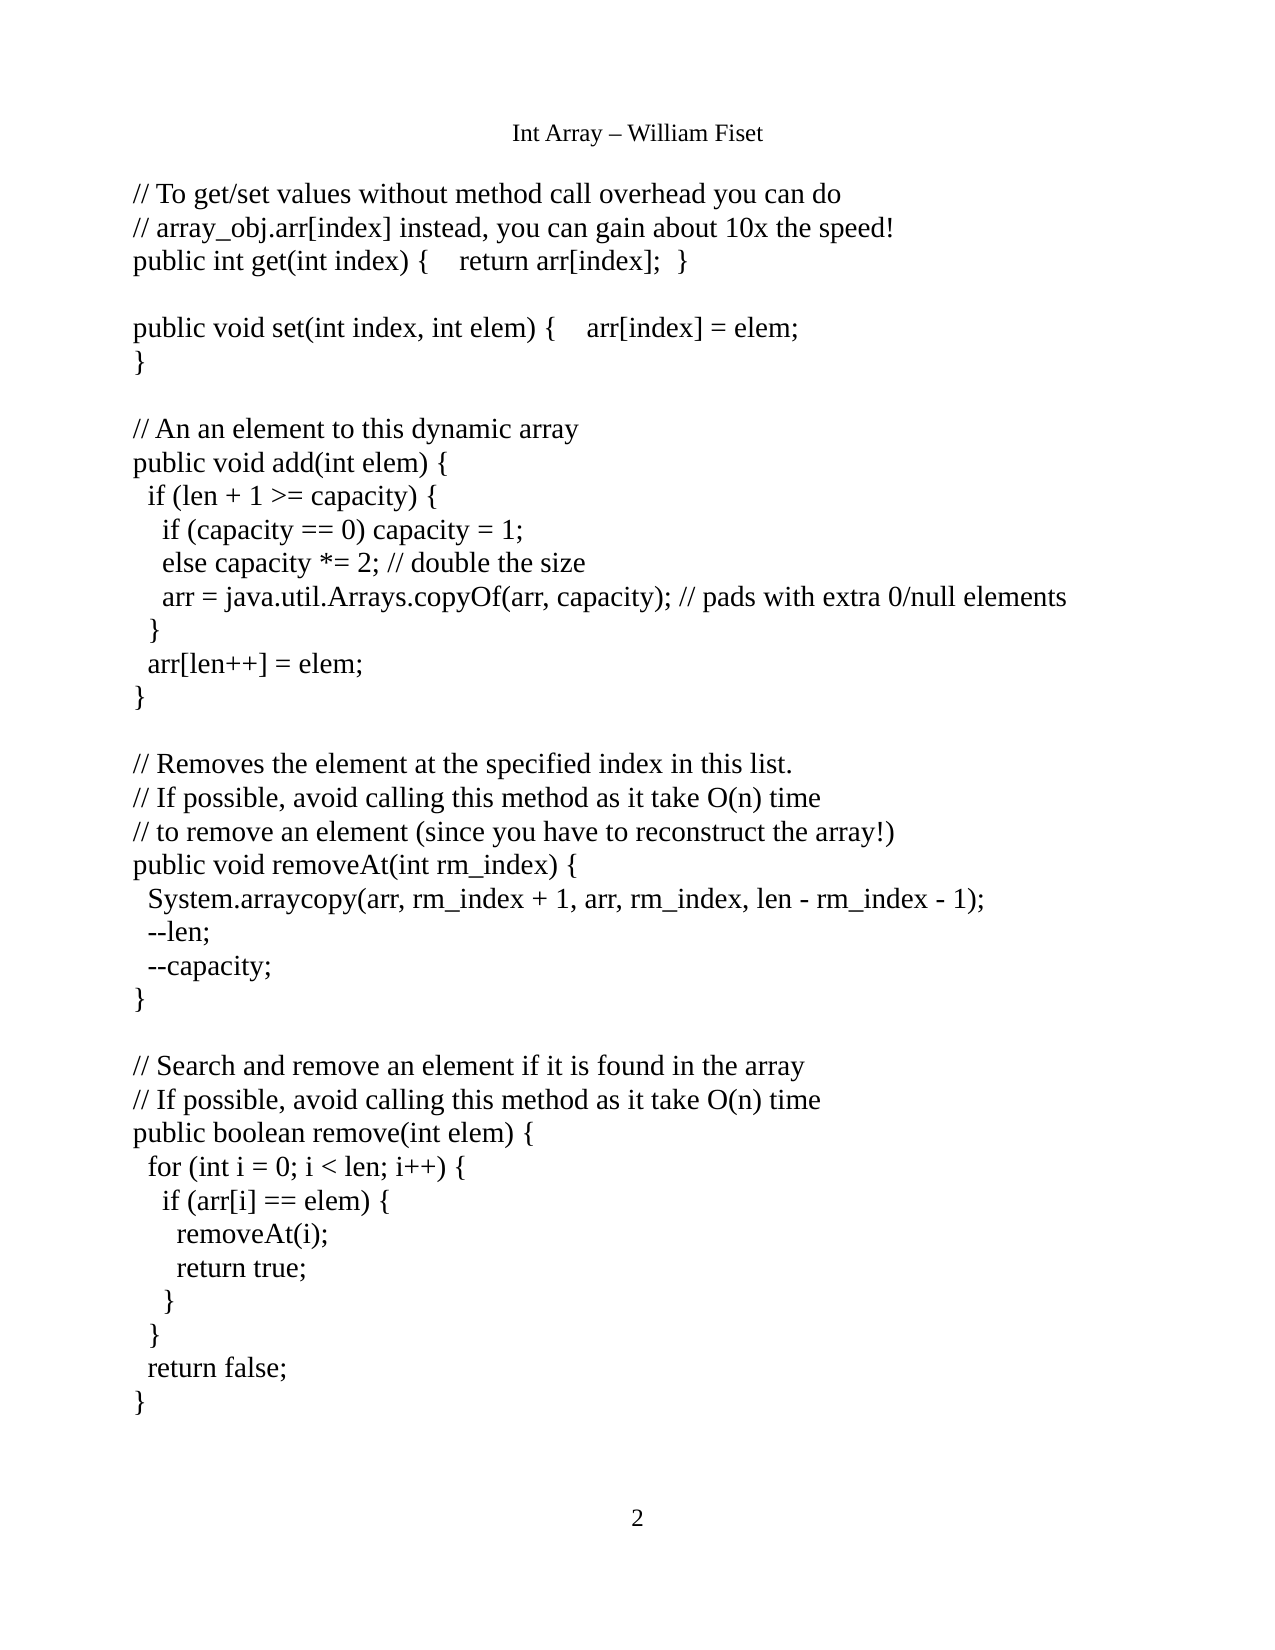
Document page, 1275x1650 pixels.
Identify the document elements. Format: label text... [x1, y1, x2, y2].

text } [118, 981, 1157, 1015]
text public void removeAt(int rm_index) { [118, 847, 1157, 881]
text if (capacity == 0) capacity = 1; [118, 512, 1157, 545]
text removeAt(i); [118, 1216, 1157, 1250]
text // Removes the element at the specified index in this list. [118, 747, 1157, 780]
text // Search and remove an element if it is found in the array [118, 1048, 1157, 1082]
text arr[len++] = elem; [118, 646, 1157, 679]
text public void set(int index, int elem) { arr[index] = elem; [118, 311, 1157, 344]
text public void add(int elem) { [118, 445, 1157, 478]
text arr = java.util.Arrays.copyOf(arr, capacity); // pads with extra 0/null elements [118, 579, 1157, 612]
text } [118, 344, 1157, 378]
text --capacity; [118, 948, 1157, 981]
text if (arr[i] == elem) { [118, 1183, 1157, 1216]
text } [118, 1317, 1157, 1350]
text else capacity *= 2; // double the size [118, 545, 1157, 579]
text public int get(int index) { return arr[index]; } [118, 243, 1157, 277]
text // If possible, avoid calling this method as it take O(n) time [118, 780, 1157, 814]
text } [118, 1384, 1157, 1417]
text return true; [118, 1250, 1157, 1283]
text public boolean remove(int elem) { [118, 1116, 1157, 1149]
text if (len + 1 >= capacity) { [118, 478, 1157, 512]
text // array_obj.arr[index] instead, you can gain about 10x the speed! [118, 210, 1157, 243]
text for (int i = 0; i < len; i++) { [118, 1149, 1157, 1183]
text // to remove an element (since you have to reconstruct the array!) [118, 814, 1157, 847]
text return false; [118, 1350, 1157, 1384]
text } [118, 612, 1157, 646]
text --len; [118, 914, 1157, 948]
text // To get/set values without method call overhead you can do [118, 176, 1157, 210]
text // If possible, avoid calling this method as it take O(n) time [118, 1082, 1157, 1116]
text // An an element to this dynamic array [118, 411, 1157, 445]
text } [118, 679, 1157, 713]
text System.arraycopy(arr, rm_index + 1, arr, rm_index, len - rm_index - 1); [118, 881, 1157, 914]
text } [118, 1283, 1157, 1317]
